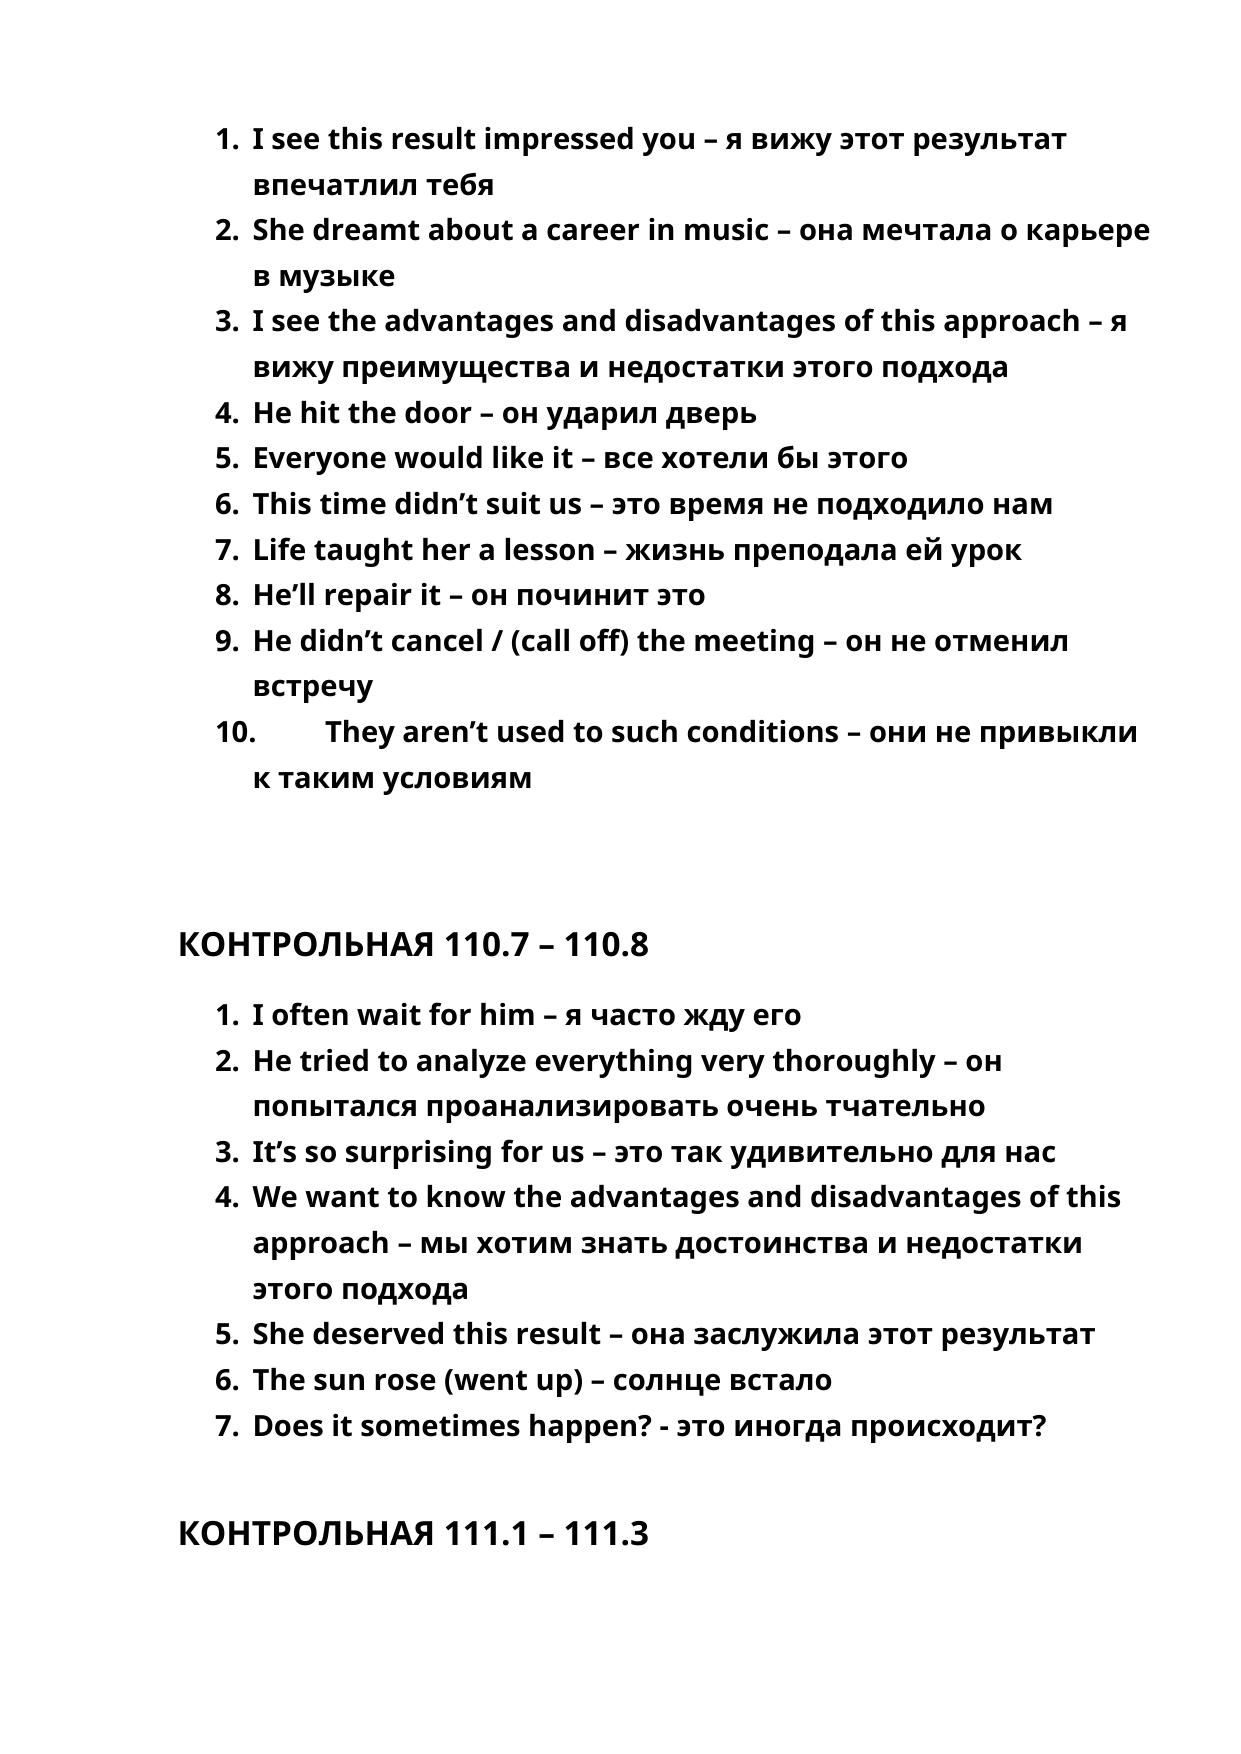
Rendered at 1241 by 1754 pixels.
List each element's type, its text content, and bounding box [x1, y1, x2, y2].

list The sun rose (went up) – солнце встало [215, 1359, 1152, 1399]
list She dreamt about a career in music – она мечтала о карьере в музыке [215, 209, 1152, 295]
list He hit the door – он ударил дверь [215, 392, 1152, 432]
list He’ll repair it – он починит это [215, 574, 1152, 614]
list Life taught her a lesson – жизнь преподала ей урок [215, 529, 1152, 568]
list He didn’t cancel / (call off) the meeting – он не отменил встречу [215, 620, 1152, 705]
text КОНТРОЛЬНАЯ 110.7 – 110.8 [177, 921, 1152, 967]
list He tried to analyze everything very thoroughly – он попытался проанализировать очень тчательно [215, 1040, 1152, 1125]
list She deserved this result – она заслужила этот результат [215, 1313, 1152, 1353]
list I see the advantages and disadvantages of this approach – я вижу преимущества и недостатки этого подхода [215, 301, 1152, 386]
list We want to know the advantages and disadvantages of this approach – мы хотим знать достоинства и недостатки этого подхода [215, 1177, 1152, 1308]
list They aren’t used to such conditions – они не привыкли к таким условиям [215, 711, 1152, 797]
list It’s so surprising for us – это так удивительно для нас [215, 1131, 1152, 1171]
list Everyone would like it – все хотели бы этого [215, 437, 1152, 477]
list This time didn’t suit us – это время не подходило нам [215, 483, 1152, 523]
text КОНТРОЛЬНАЯ 111.1 – 111.3 [177, 1510, 1152, 1555]
list I often wait for him – я часто жду его [215, 994, 1152, 1034]
list I see this result impressed you – я вижу этот результат впечатлил тебя [215, 118, 1152, 203]
list Does it sometimes happen? - это иногда происходит? [215, 1405, 1152, 1444]
